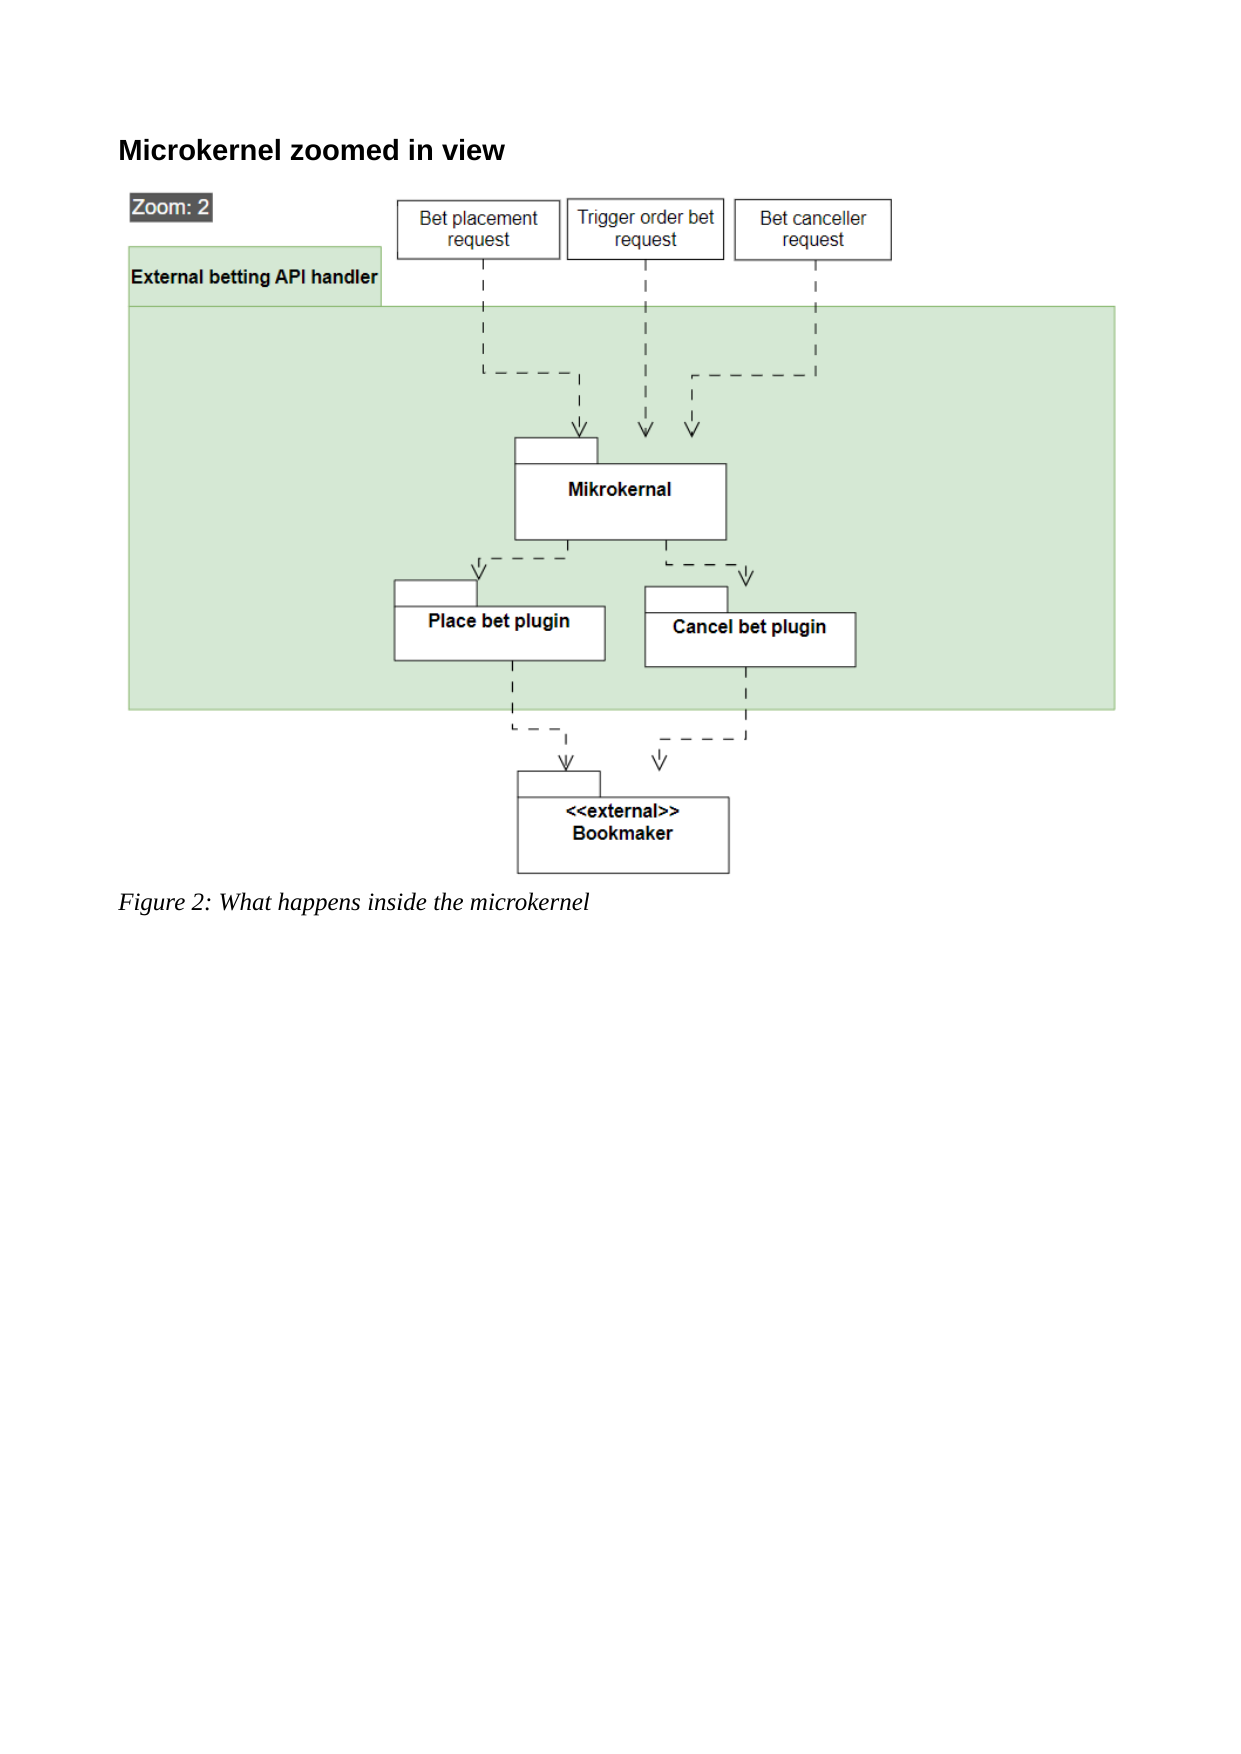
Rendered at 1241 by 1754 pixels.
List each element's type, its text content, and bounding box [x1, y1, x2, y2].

subtitle Microkernel zoomed in view [118, 133, 1122, 166]
picture [118, 178, 1123, 888]
text Figure 2: What happens inside the microkernel [118, 888, 1122, 916]
